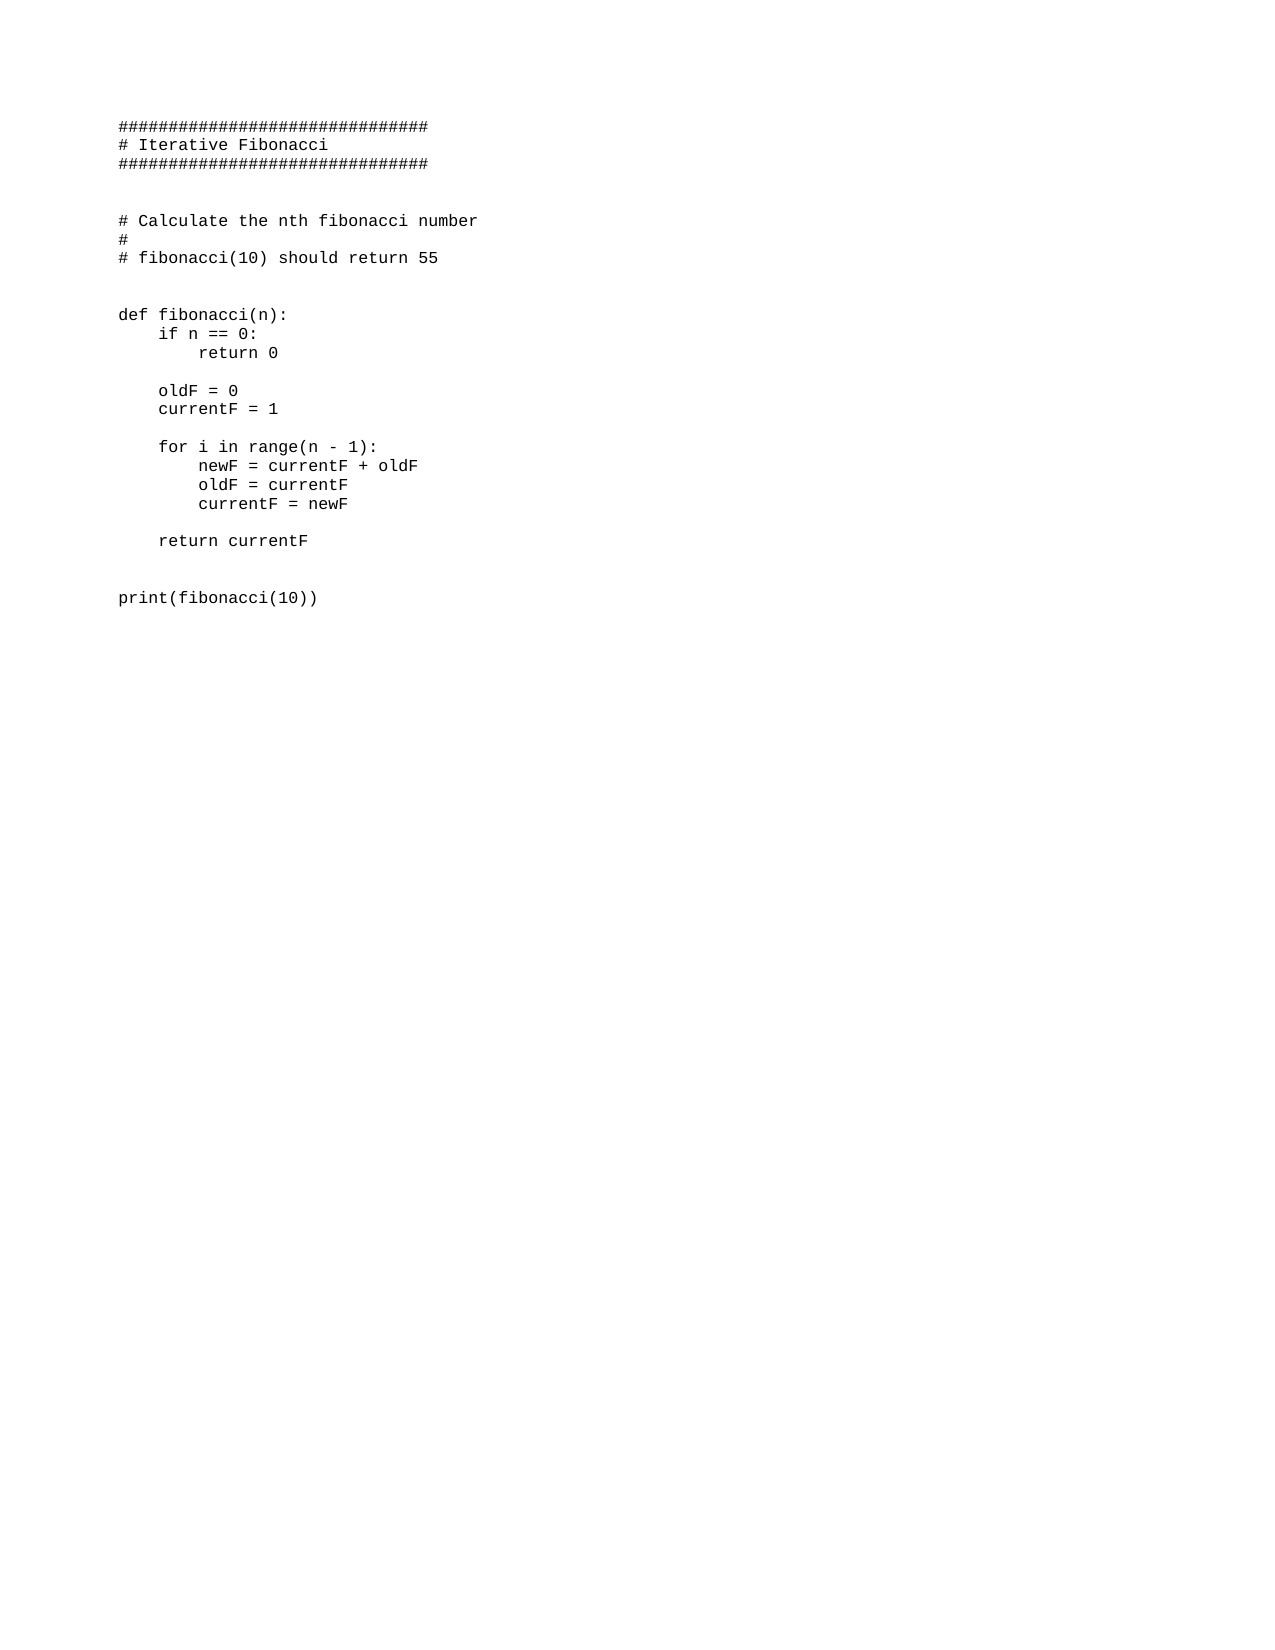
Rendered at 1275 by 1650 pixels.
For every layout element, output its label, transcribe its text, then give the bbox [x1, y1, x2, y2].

text oldF = 0 [118, 382, 1157, 401]
text newF = currentF + oldF [118, 457, 1157, 476]
text return 0 [118, 344, 1157, 363]
text # Iterative Fibonacci [118, 137, 1157, 156]
text # fibonacci(10) should return 55 [118, 250, 1157, 269]
text def fibonacci(n): [118, 307, 1157, 326]
text print(fibonacci(10)) [118, 589, 1157, 608]
text # Calculate the nth fibonacci number [118, 212, 1157, 231]
text currentF = 1 [118, 401, 1157, 420]
text return currentF [118, 533, 1157, 552]
text ############################### [118, 118, 1157, 137]
text currentF = newF [118, 495, 1157, 514]
text for i in range(n - 1): [118, 439, 1157, 457]
text # [118, 231, 1157, 250]
text if n == 0: [118, 326, 1157, 344]
text ############################### [118, 156, 1157, 175]
text oldF = currentF [118, 476, 1157, 495]
